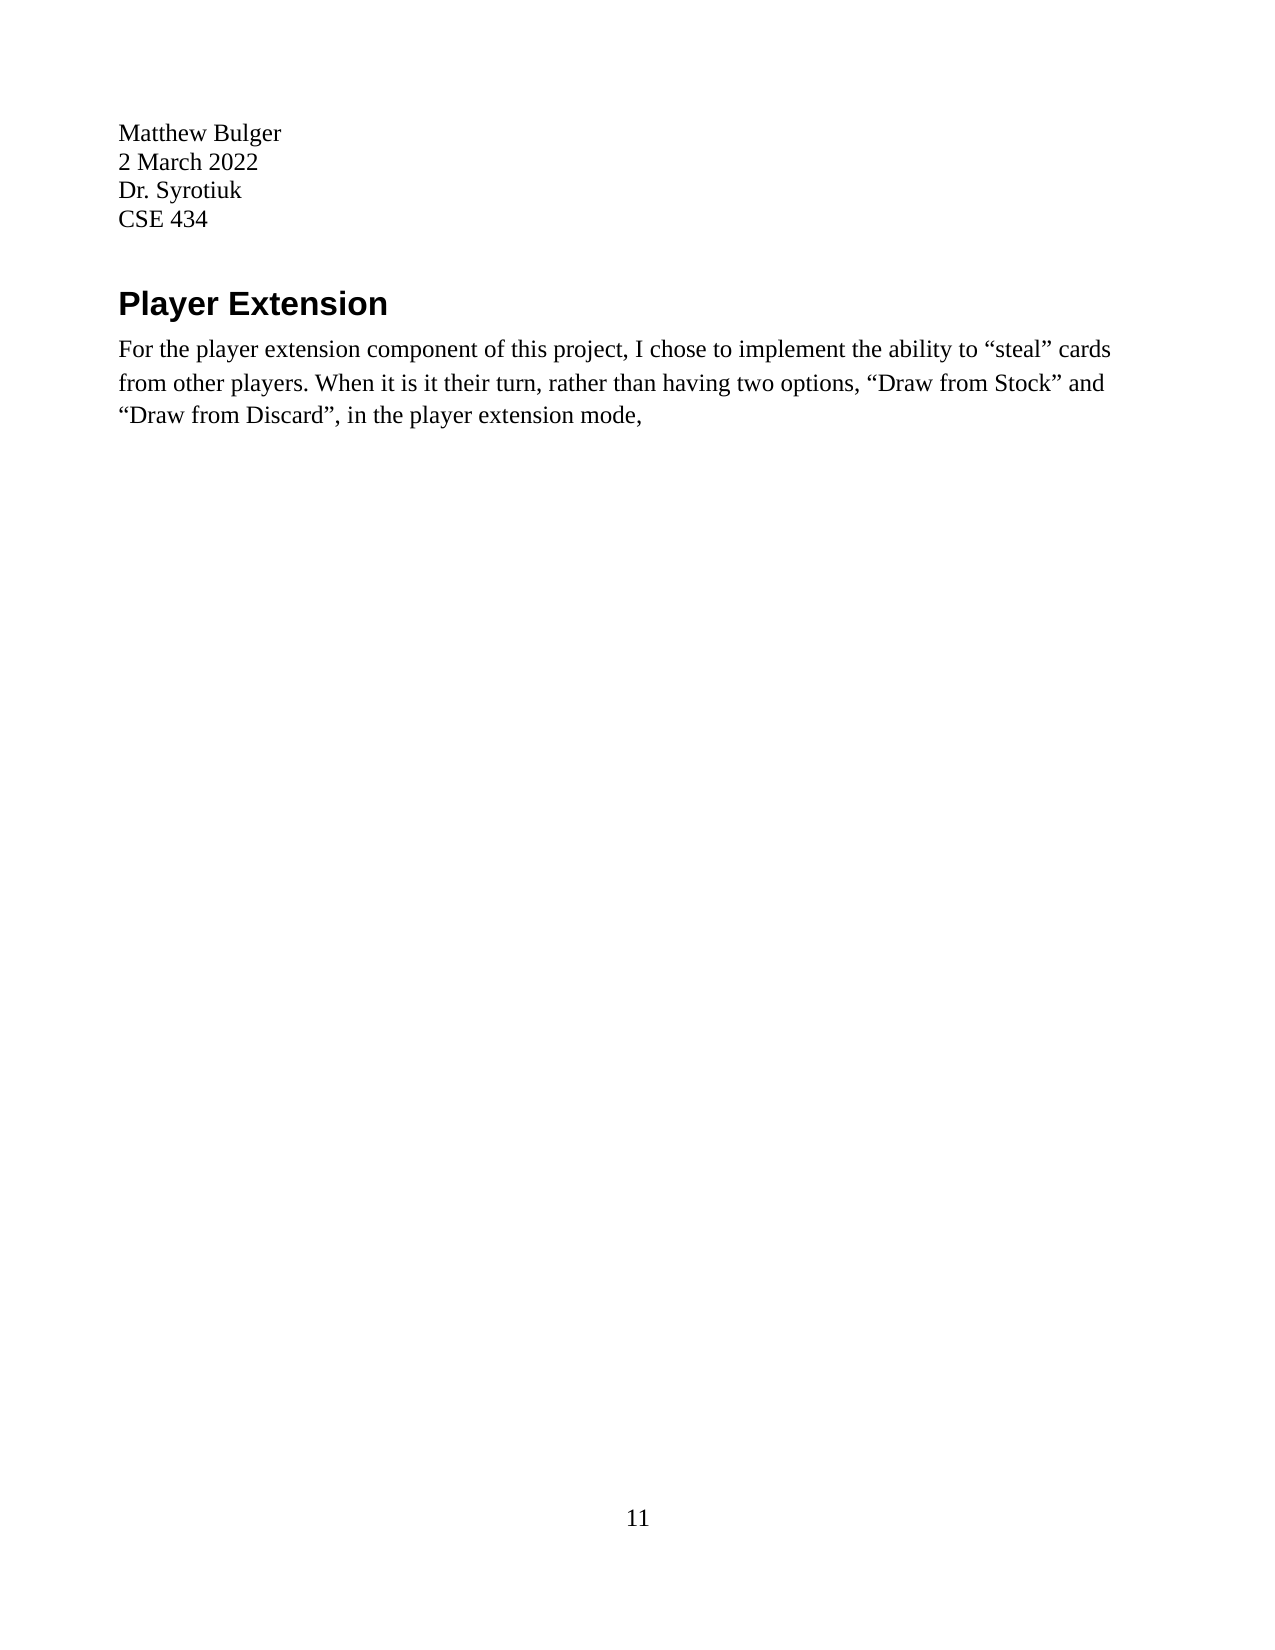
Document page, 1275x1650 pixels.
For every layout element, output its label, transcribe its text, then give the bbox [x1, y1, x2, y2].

text For the player extension component of this project, I chose to implement the ability to “steal” cards from other players. When it is it their turn, rather than having two options, “Draw from Stock” and “Draw from Discard”, in the player extension mode, [118, 334, 1157, 429]
subtitle Player Extension [118, 283, 1157, 322]
